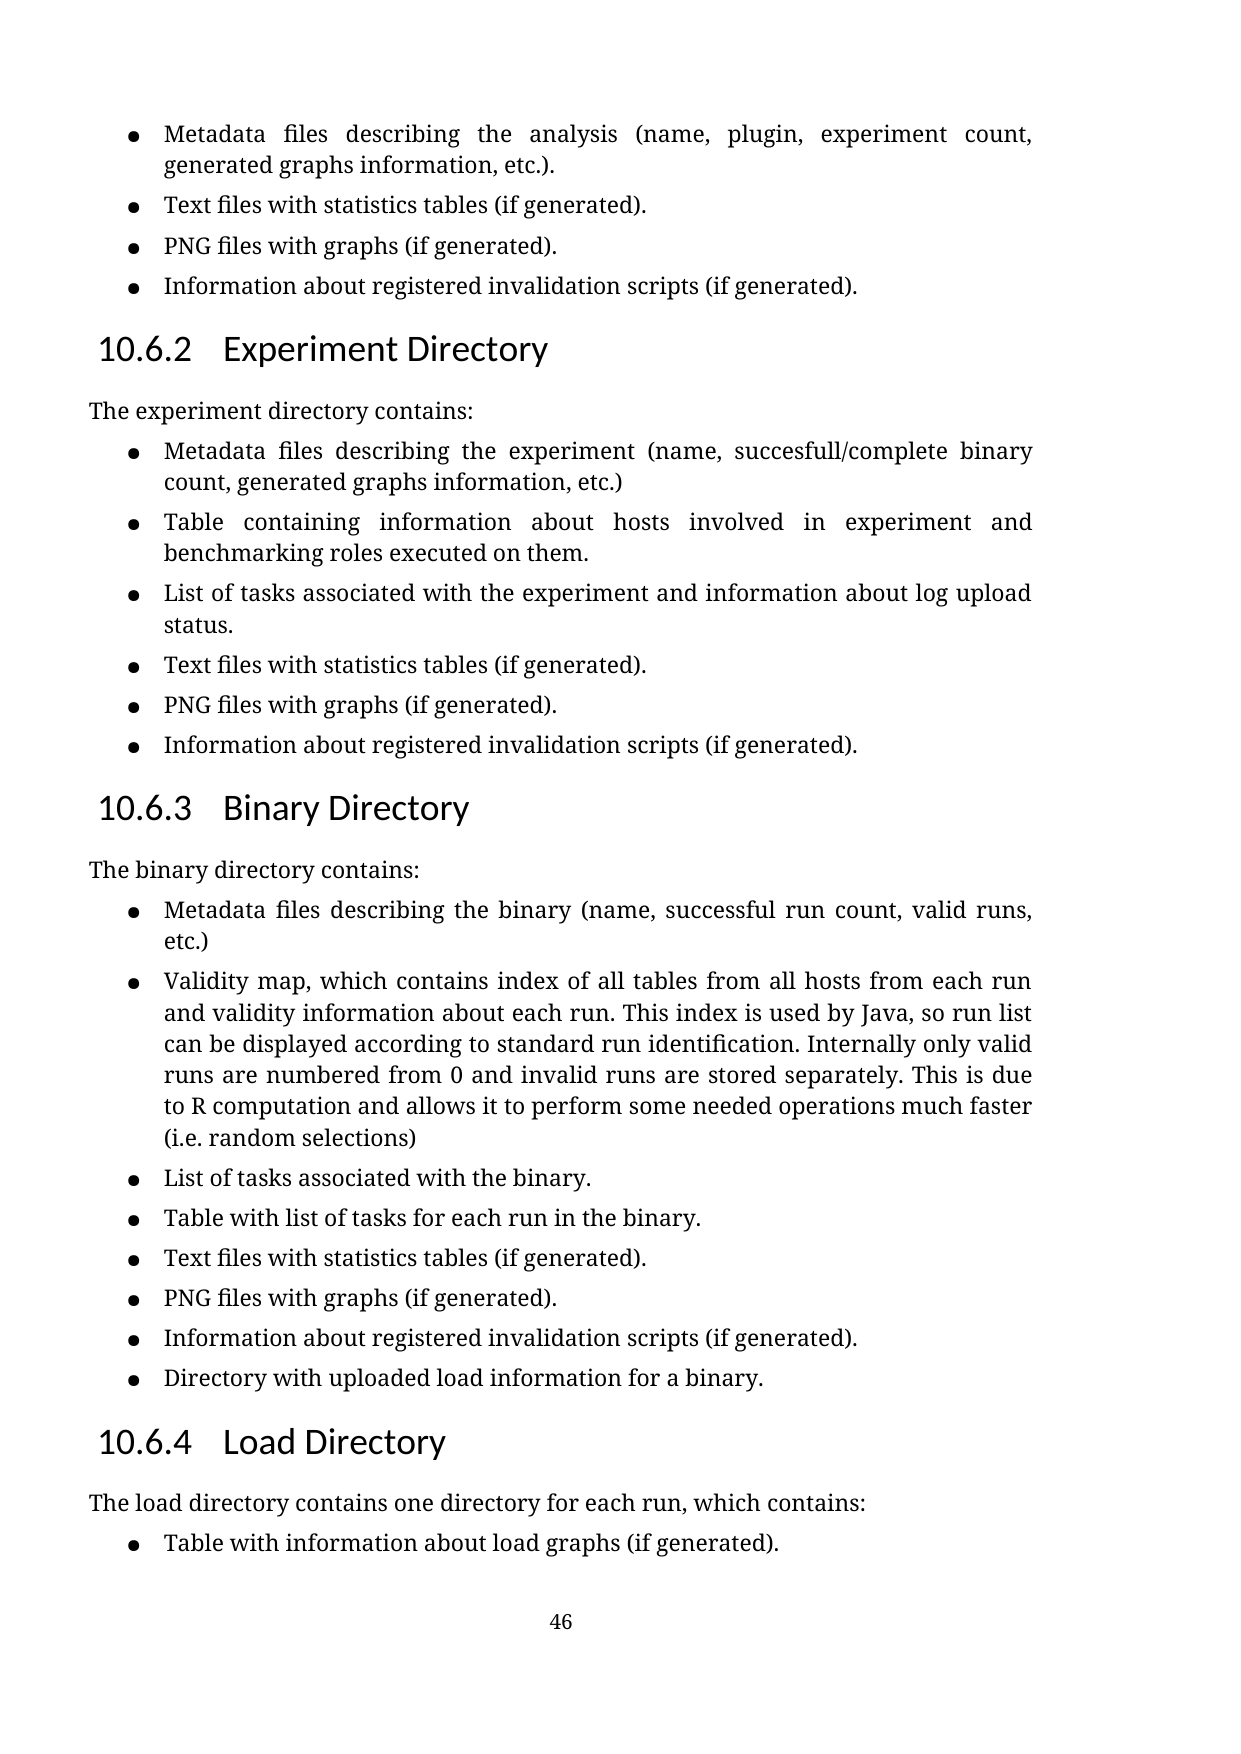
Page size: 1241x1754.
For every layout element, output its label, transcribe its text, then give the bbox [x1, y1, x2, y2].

list Metadata files describing the analysis (name, plugin, experiment count, generated graphs information, etc.). [126, 118, 1033, 181]
list PNG files with graphs (if generated). [126, 1282, 1033, 1313]
text The binary directory contains: [88, 854, 1033, 885]
list Validity map, which contains index of all tables from all hosts from each run and validity information about each run. This index is used by Java, so run list can be displayed according to standard run identification. Internally only valid runs are numbered from 0 and invalid runs are stored separately. This is due to R computation and allows it to perform some needed operations much faster (i.e. random selections) [126, 965, 1033, 1153]
list Text files with statistics tables (if generated). [126, 189, 1033, 221]
list Metadata files describing the binary (name, successful run count, valid runs, etc.) [126, 894, 1033, 956]
text The load directory contains one directory for each run, which contains: [88, 1487, 1033, 1518]
subtitle Binary Directory [88, 793, 1033, 830]
list Directory with uploaded load information for a binary. [126, 1362, 1033, 1393]
list List of tasks associated with the binary. [126, 1162, 1033, 1193]
list Text files with statistics tables (if generated). [126, 1242, 1033, 1273]
list PNG files with graphs (if generated). [126, 229, 1033, 261]
subtitle Load Directory [88, 1426, 1033, 1463]
list PNG files with graphs (if generated). [126, 689, 1033, 720]
list List of tasks associated with the experiment and information about log upload status. [126, 577, 1033, 640]
text The experiment directory contains: [88, 394, 1033, 426]
list Information about registered invalidation scripts (if generated). [126, 729, 1033, 760]
list Information about registered invalidation scripts (if generated). [126, 1322, 1033, 1353]
list Table with list of tasks for each run in the binary. [126, 1202, 1033, 1233]
list Metadata files describing the experiment (name, succesfull/complete binary count, generated graphs information, etc.) [126, 435, 1033, 497]
list Text files with statistics tables (if generated). [126, 649, 1033, 680]
subtitle Experiment Directory [88, 333, 1033, 371]
list Table containing information about hosts involved in experiment and benchmarking roles executed on them. [126, 506, 1033, 568]
list Table with information about load graphs (if generated). [126, 1527, 1033, 1558]
list Information about registered invalidation scripts (if generated). [126, 270, 1033, 301]
